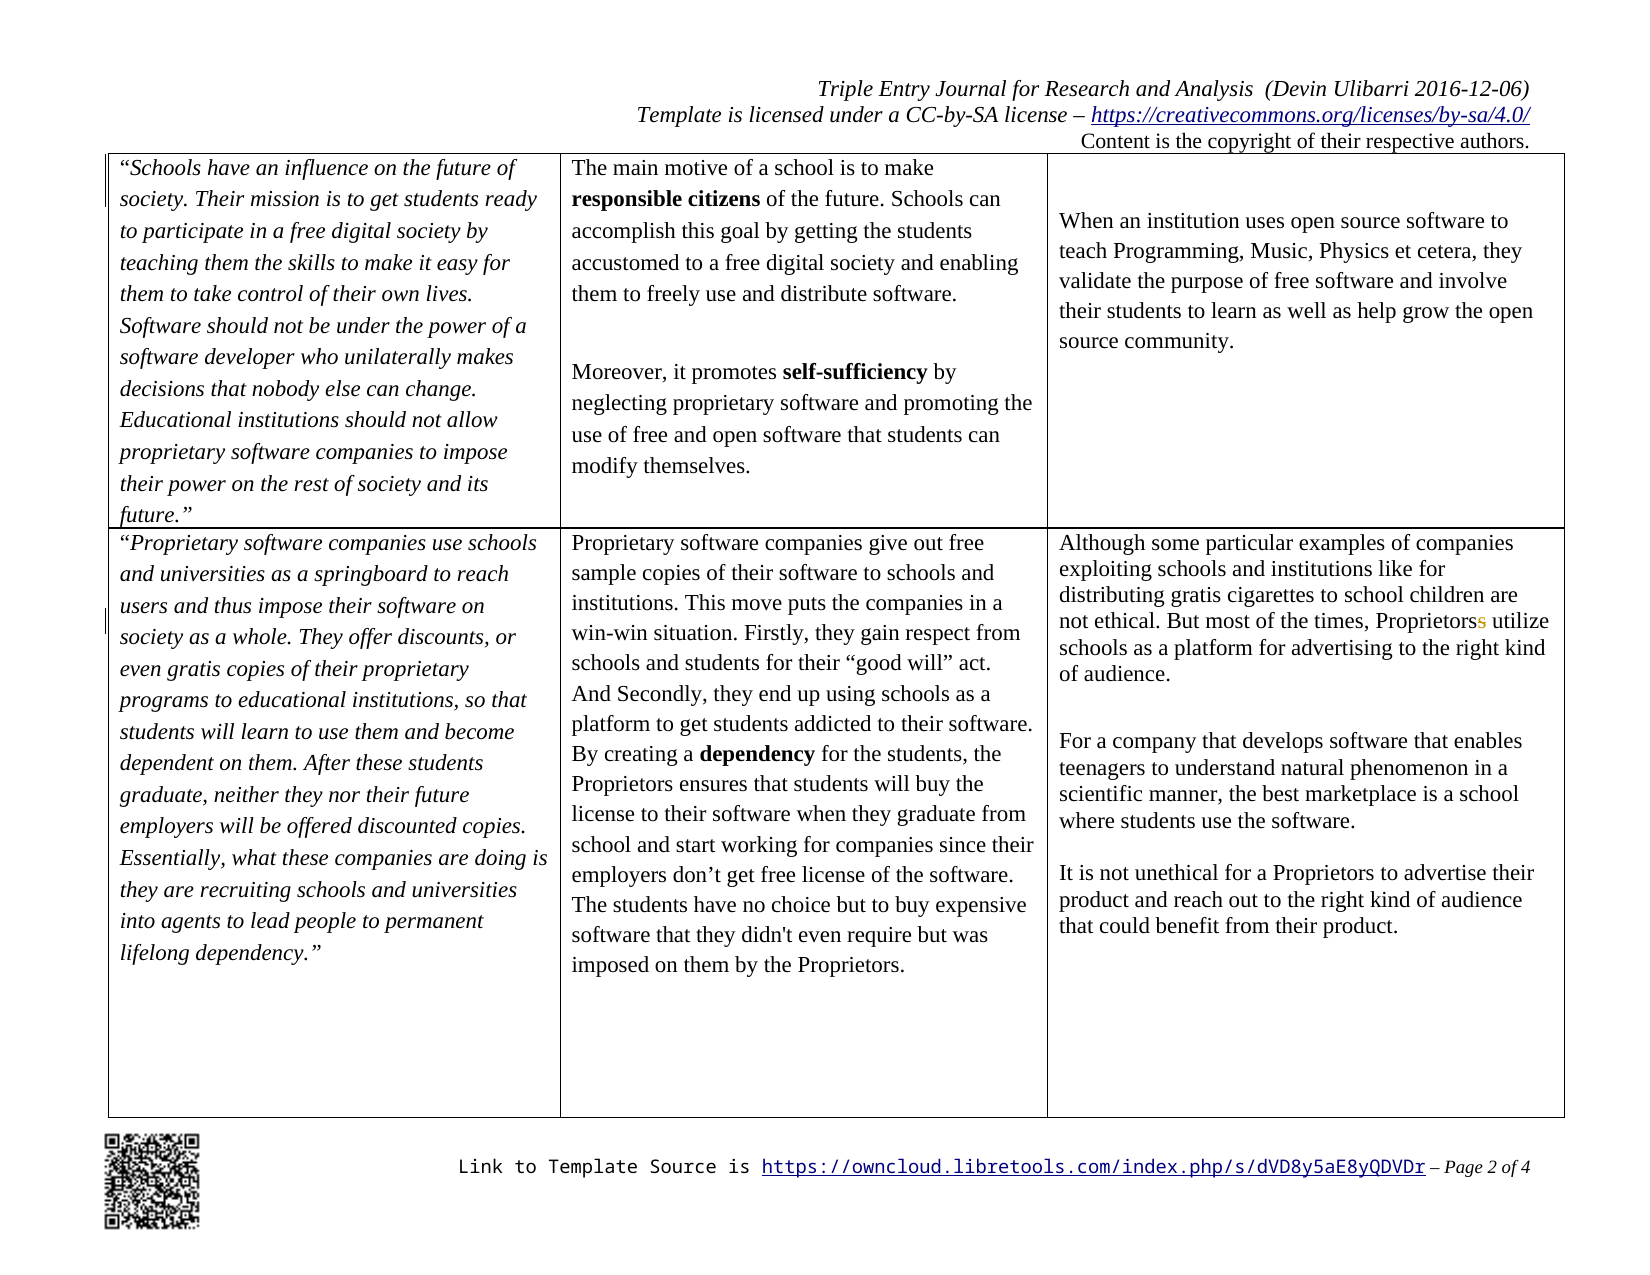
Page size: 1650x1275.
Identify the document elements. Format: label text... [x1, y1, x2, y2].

table_cell “Proprietary software companies use schools and universities as a springboard to reach users and thus impose their software on society as a whole. They offer discounts, or even gratis copies of their proprietary programs to educational institutions, so that students will learn to use them and become dependent on them. After these students graduate, neither they nor their future employers will be offered discounted copies. Essentially, what these companies are doing is they are recruiting schools and universities into agents to lead people to permanent lifelong dependency.” [109, 529, 560, 1117]
table_cell The main motive of a school is to make responsible citizens of the future. Schools can accomplish this goal by getting the students accustomed to a free digital society and enabling them to freely use and distribute software. Moreover, it promotes self-sufficiency by neglecting proprietary software and promoting the use of free and open software that students can modify themselves. [561, 154, 1047, 527]
table_cell When an institution uses open source software to teach Programming, Music, Physics et cetera, they validate the purpose of free software and involve their students to learn as well as help grow the open source community. [1048, 154, 1564, 527]
table_cell “Schools have an influence on the future of society. Their mission is to get students ready to participate in a free digital society by teaching them the skills to make it easy for them to take control of their own lives. Software should not be under the power of a software developer who unilaterally makes decisions that nobody else can change. Educational institutions should not allow proprietary software companies to impose their power on the rest of society and its future.” [109, 154, 560, 527]
table_cell Although some particular examples of companies exploiting schools and institutions like for distributing gratis cigarettes to school children are not ethical. But most of the times, Proprietors utilize schools as a platform for advertising to the right kind of audience. For a company that develops software that enables teenagers to understand natural phenomenon in a scientific manner, the best marketplace is a school where students use the software. It is not unethical for a Proprietors to advertise their product and reach out to the right kind of audience that could benefit from their product. [1048, 529, 1564, 1117]
picture [97, 1127, 208, 1238]
table_cell Proprietary software companies give out free sample copies of their software to schools and institutions. This move puts the companies in a win-win situation. Firstly, they gain respect from schools and students for their “good will” act. And Secondly, they end up using schools as a platform to get students addicted to their software. By creating a dependency for the students, the Proprietors ensures that students will buy the license to their software when they graduate from school and start working for companies since their employers don’t get free license of the software. The students have no choice but to buy expensive software that they didn't even require but was imposed on them by the Proprietors. [561, 529, 1047, 1117]
